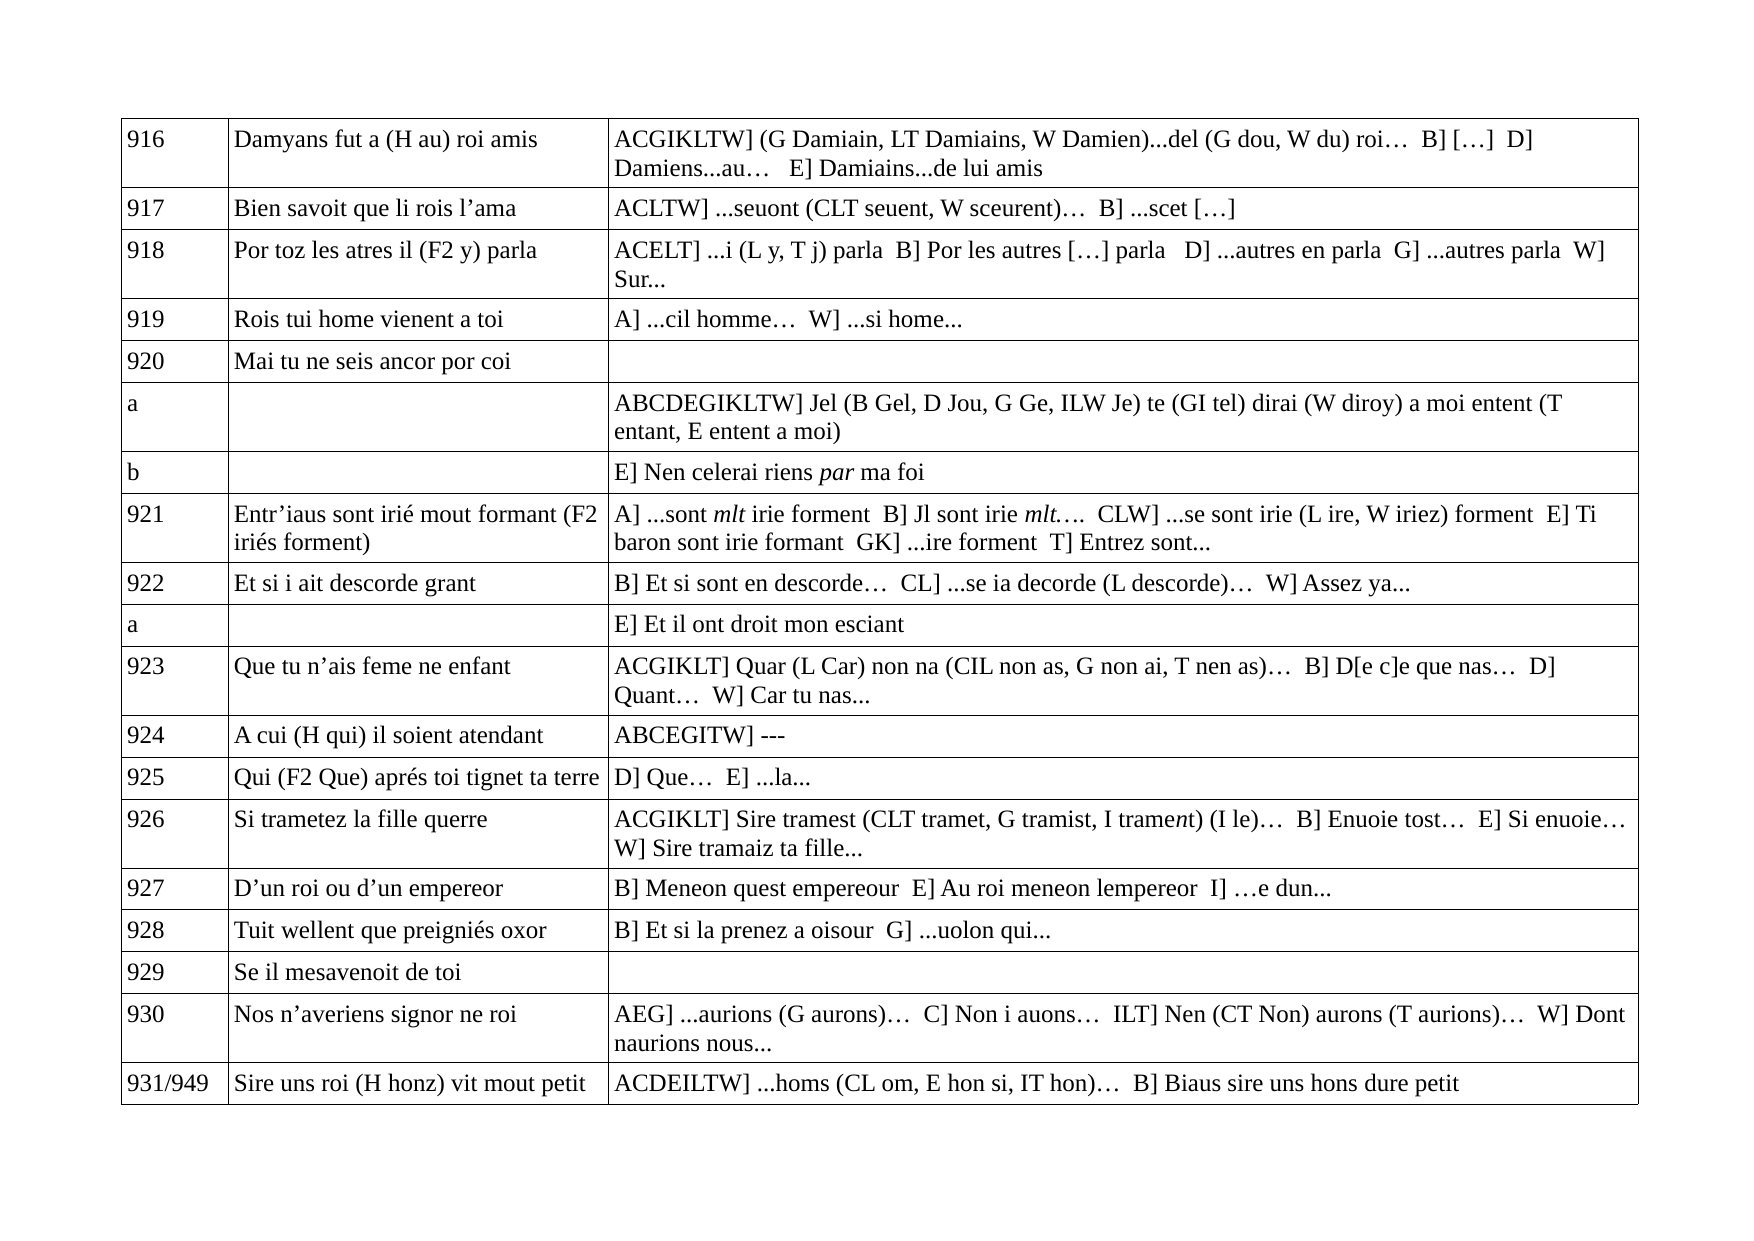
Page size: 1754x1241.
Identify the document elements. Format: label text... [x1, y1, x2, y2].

table_cell Si trametez la fille querre [229, 800, 608, 867]
table_cell 923 [122, 647, 228, 715]
table_cell Qui (F2 Que) aprés toi tignet ta terre [229, 758, 608, 798]
table_cell ACLTW] ...seuont (CLT seuent, W sceurent)… B] ...scet […] [609, 188, 1638, 229]
table_cell 927 [122, 869, 228, 909]
table_cell 922 [122, 563, 228, 604]
table_cell 918 [122, 230, 228, 298]
table_cell [229, 383, 608, 451]
table_cell 917 [122, 188, 228, 229]
table_cell [609, 341, 1638, 382]
table_cell ABCEGITW] --- [609, 716, 1638, 757]
table_cell ACGIKLT] Quar (L Car) non na (CIL non as, G non ai, T nen as)… B] D[e c]e que nas… D] Quant… W] Car tu nas... [609, 647, 1638, 715]
table_cell Entr’iaus sont irié mout formant (F2 iriés forment) [229, 494, 608, 562]
table_cell Damyans fut a (H au) roi amis [229, 119, 608, 187]
table_cell b [122, 452, 228, 493]
table_cell Bien savoit que li rois l’ama [229, 188, 608, 229]
table_cell ACGIKLT] Sire tramest (CLT tramet, G tramist, I trament) (I le)… B] Enuoie tost… E] Si enuoie… W] Sire tramaiz ta fille... [609, 800, 1638, 867]
table_cell 924 [122, 716, 228, 757]
table_cell 920 [122, 341, 228, 382]
table_cell 926 [122, 800, 228, 867]
table_cell A] ...sont mlt irie forment B] Jl sont irie mlt…. CLW] ...se sont irie (L ire, W iriez) forment E] Ti baron sont irie formant GK] ...ire forment T] Entrez sont... [609, 494, 1638, 562]
table_cell [609, 952, 1638, 993]
table_cell D] Que… E] ...la... [609, 758, 1638, 798]
table_cell Por toz les atres il (F2 y) parla [229, 230, 608, 298]
table_cell 930 [122, 994, 228, 1062]
table_cell E] Et il ont droit mon esciant [609, 605, 1638, 646]
table_cell a [122, 605, 228, 646]
table_cell A cui (H qui) il soient atendant [229, 716, 608, 757]
table_cell B] Et si la prenez a oisour G] ...uolon qui... [609, 910, 1638, 951]
table_cell 919 [122, 299, 228, 340]
table_cell B] Et si sont en descorde… CL] ...se ia decorde (L descorde)… W] Assez ya... [609, 563, 1638, 604]
table_cell A] ...cil homme… W] ...si home... [609, 299, 1638, 340]
table_cell ACGIKLTW] (G Damiain, LT Damiains, W Damien)...del (G dou, W du) roi… B] […] D] Damiens...au… E] Damiains...de lui amis [609, 119, 1638, 187]
table_cell Nos n’averiens signor ne roi [229, 994, 608, 1062]
table_cell AEG] ...aurions (G aurons)… C] Non i auons… ILT] Nen (CT Non) aurons (T aurions)… W] Dont naurions nous... [609, 994, 1638, 1062]
table_cell [229, 452, 608, 493]
table_cell B] Meneon quest empereour E] Au roi meneon lempereor I] …e dun... [609, 869, 1638, 909]
table_cell Se il mesavenoit de toi [229, 952, 608, 993]
table_cell 928 [122, 910, 228, 951]
table_cell Sire uns roi (H honz) vit mout petit [229, 1063, 608, 1104]
table_cell 929 [122, 952, 228, 993]
table_cell Que tu n’ais feme ne enfant [229, 647, 608, 715]
table_cell Mai tu ne seis ancor por coi [229, 341, 608, 382]
table_cell a [122, 383, 228, 451]
table_cell ACDEILTW] ...homs (CL om, E hon si, IT hon)… B] Biaus sire uns hons dure petit [609, 1063, 1638, 1104]
table_cell 925 [122, 758, 228, 798]
table_cell 921 [122, 494, 228, 562]
table_cell 931/949 [122, 1063, 228, 1104]
table_cell ACELT] ...i (L y, T j) parla B] Por les autres […] parla D] ...autres en parla G] ...autres parla W] Sur... [609, 230, 1638, 298]
table_cell Rois tui home vienent a toi [229, 299, 608, 340]
table_cell Tuit wellent que preigniés oxor [229, 910, 608, 951]
table_cell E] Nen celerai riens par ma foi [609, 452, 1638, 493]
table_cell D’un roi ou d’un empereor [229, 869, 608, 909]
table_cell 916 [122, 119, 228, 187]
table_cell ABCDEGIKLTW] Jel (B Gel, D Jou, G Ge, ILW Je) te (GI tel) dirai (W diroy) a moi entent (T entant, E entent a moi) [609, 383, 1638, 451]
table_cell Et si i ait descorde grant [229, 563, 608, 604]
table_cell [229, 605, 608, 646]
